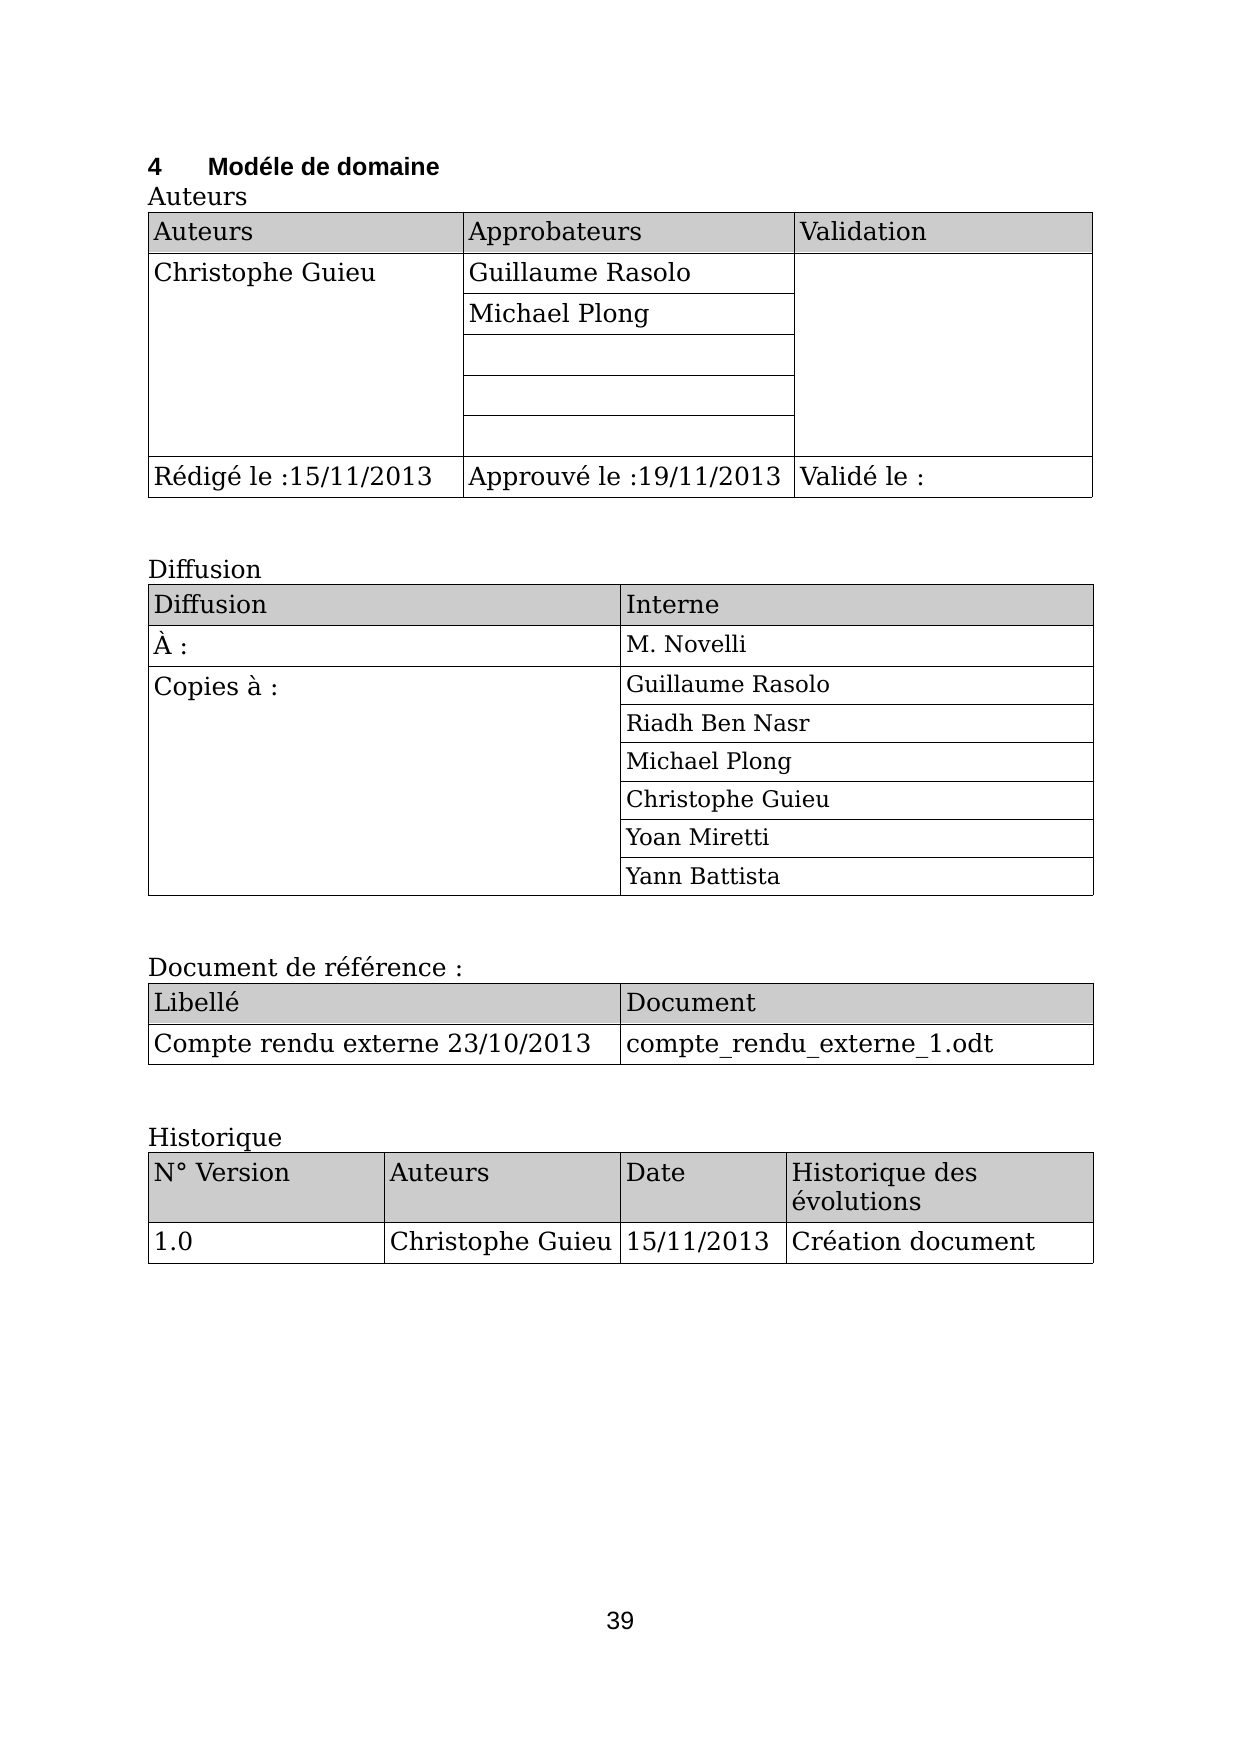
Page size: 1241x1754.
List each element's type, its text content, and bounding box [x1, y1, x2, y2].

subtitle Modéle de domaine [148, 152, 1093, 181]
table_cell Copies à : [149, 667, 620, 895]
table_cell Guillaume Rasolo [621, 667, 1093, 704]
table_cell Yoan Miretti [621, 820, 1093, 857]
table_header Approbateurs [464, 213, 794, 252]
table_header N° Version [149, 1153, 384, 1222]
table_cell Validé le : [795, 457, 1092, 497]
table_header Diffusion [149, 585, 620, 625]
table_cell Michael Plong [621, 743, 1093, 781]
table_cell M. Novelli [621, 626, 1093, 666]
table_cell Christophe Guieu [621, 782, 1093, 819]
table_cell 1.0 [149, 1223, 384, 1262]
table_cell Riadh Ben Nasr [621, 705, 1093, 742]
table_header Document [621, 984, 1093, 1023]
table_header Date [621, 1153, 786, 1222]
table_cell compte_rendu_externe_1.odt [621, 1025, 1093, 1064]
table_cell Michael Plong [464, 294, 794, 334]
table_cell Création document [787, 1223, 1093, 1262]
text Diffusion [148, 555, 1093, 584]
table_cell À : [149, 626, 620, 666]
table_cell [464, 416, 794, 456]
table_header Historique des évolutions [787, 1153, 1093, 1222]
table_header Validation [795, 213, 1092, 252]
text Historique [148, 1123, 1093, 1152]
text Auteurs [148, 182, 1093, 212]
table_cell [464, 376, 794, 415]
table_header Interne [621, 585, 1093, 625]
table_cell Christophe Guieu [385, 1223, 620, 1262]
table_header Auteurs [149, 213, 463, 252]
text Document de référence : [148, 954, 1093, 983]
table_cell Compte rendu externe 23/10/2013 [149, 1025, 620, 1064]
table_cell [795, 254, 1092, 456]
table_cell Rédigé le :15/11/2013 [149, 457, 463, 497]
table_cell Guillaume Rasolo [464, 254, 794, 293]
table_cell [464, 335, 794, 374]
table_cell 15/11/2013 [621, 1223, 786, 1262]
table_cell Christophe Guieu [149, 254, 463, 456]
table_header Auteurs [385, 1153, 620, 1222]
table_cell Yann Battista [621, 858, 1093, 895]
table_header Libellé [149, 984, 620, 1023]
table_cell Approuvé le :19/11/2013 [464, 457, 794, 497]
